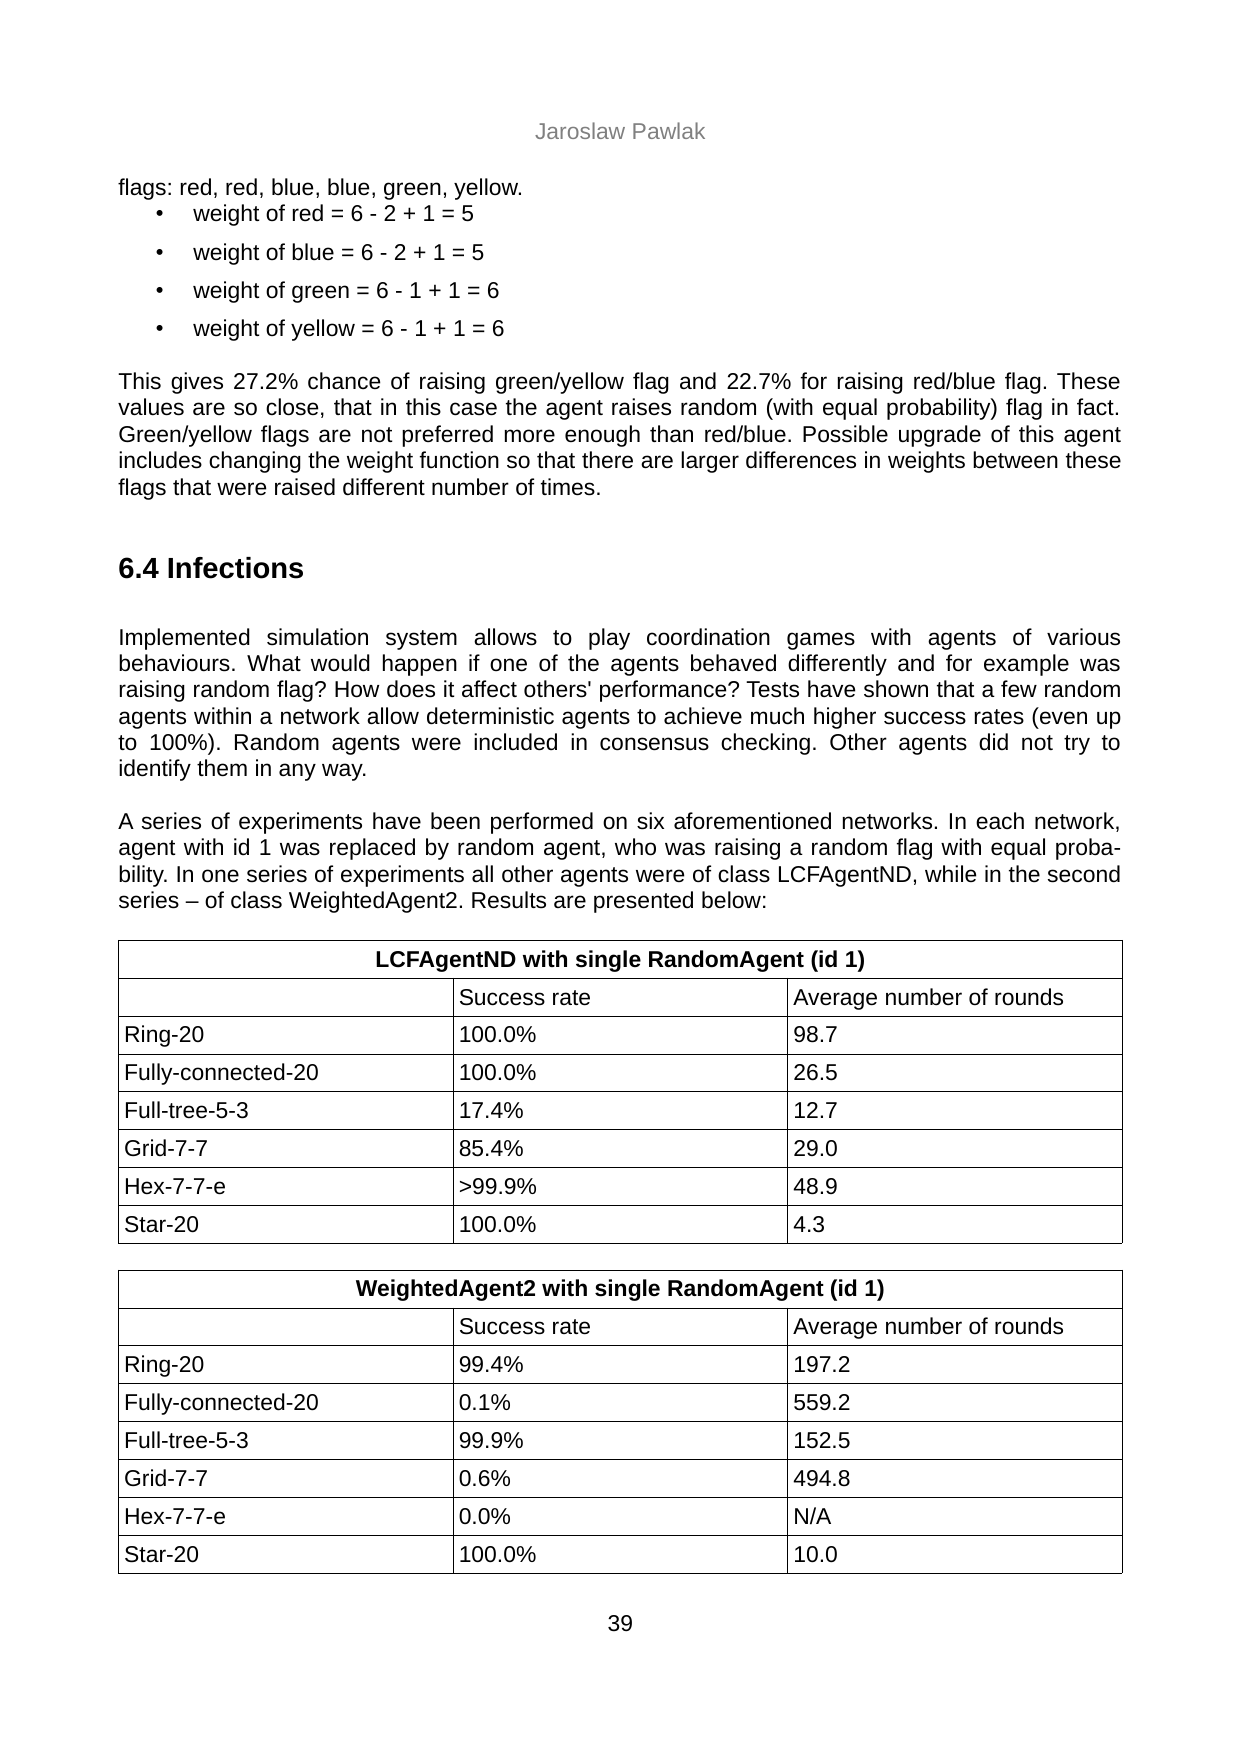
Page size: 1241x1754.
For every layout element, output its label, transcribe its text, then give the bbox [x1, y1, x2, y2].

table_cell Full-tree-5-3 [119, 1092, 453, 1129]
table_cell 0.1% [454, 1384, 787, 1421]
table_cell [119, 1309, 453, 1345]
table_cell Star-20 [119, 1206, 453, 1243]
text Implemented simulation system allows to play coordination games with agents of various behaviours. What would happen if one of the agents behaved differently and for example was raising random flag? How does it affect others' performance? Tests have shown that a few random agents within a network allow deterministic agents to achieve much higher success rates (even up to 100%). Random agents were included in consensus checking. Other agents did not try to identify them in any way. [118, 623, 1122, 782]
table_cell 17.4% [454, 1092, 787, 1129]
table_cell 12.7 [788, 1092, 1122, 1129]
table_cell Grid-7-7 [119, 1130, 453, 1167]
list weight of green = 6 - 1 + 1 = 6 [156, 277, 1122, 303]
table_cell 85.4% [454, 1130, 787, 1167]
table_header WeightedAgent2 with single RandomAgent (id 1) [119, 1271, 1122, 1307]
table_cell 559.2 [788, 1384, 1122, 1421]
table_cell [119, 979, 453, 1016]
table_cell Ring-20 [119, 1017, 453, 1053]
table_cell Success rate [454, 1309, 787, 1345]
list weight of red = 6 - 2 + 1 = 5 [156, 200, 1122, 227]
table_cell 4.3 [788, 1206, 1122, 1243]
table_cell 152.5 [788, 1422, 1122, 1459]
list weight of blue = 6 - 2 + 1 = 5 [156, 239, 1122, 265]
text This gives 27.2% chance of raising green/yellow flag and 22.7% for raising red/blue flag. These values are so close, that in this case the agent raises random (with equal probability) flag in fact. Green/yellow flags are not preferred more enough than red/blue. Possible upgrade of this agent includes changing the weight function so that there are larger differences in weights between these flags that were raised different number of times. [118, 368, 1122, 500]
table_cell 100.0% [454, 1536, 787, 1573]
table_cell Grid-7-7 [119, 1460, 453, 1497]
table_cell Hex-7-7-e [119, 1498, 453, 1535]
table_cell 494.8 [788, 1460, 1122, 1497]
table_cell 0.0% [454, 1498, 787, 1535]
table_cell Fully-connected-20 [119, 1384, 453, 1421]
text flags: red, red, blue, blue, green, yellow. [118, 174, 1122, 200]
table_cell 10.0 [788, 1536, 1122, 1573]
table_cell 100.0% [454, 1055, 787, 1091]
table_cell 100.0% [454, 1206, 787, 1243]
table_cell 29.0 [788, 1130, 1122, 1167]
table_cell 100.0% [454, 1017, 787, 1053]
table_cell Success rate [454, 979, 787, 1016]
table_cell Average number of rounds [788, 1309, 1122, 1345]
table_cell N/A [788, 1498, 1122, 1535]
table_cell 99.9% [454, 1422, 787, 1459]
table_cell Average number of rounds [788, 979, 1122, 1016]
table_cell 26.5 [788, 1055, 1122, 1091]
table_cell 197.2 [788, 1346, 1122, 1383]
table_cell Ring-20 [119, 1346, 453, 1383]
table_cell >99.9% [454, 1168, 787, 1205]
table_cell Hex-7-7-e [119, 1168, 453, 1205]
list weight of yellow = 6 - 1 + 1 = 6 [156, 315, 1122, 342]
table_cell Fully-connected-20 [119, 1055, 453, 1091]
table_cell 99.4% [454, 1346, 787, 1383]
table_cell 0.6% [454, 1460, 787, 1497]
subtitle 6.4 Infections [118, 551, 1122, 585]
text A series of experiments have been performed on six aforementioned networks. In each network, agent with id 1 was replaced by random agent, who was raising a random flag with equal proba-bility. In one series of experiments all other agents were of class LCFAgentND, while in the second series – of class WeightedAgent2. Results are presented below: [118, 808, 1122, 913]
table_cell Full-tree-5-3 [119, 1422, 453, 1459]
table_cell 98.7 [788, 1017, 1122, 1053]
table_header LCFAgentND with single RandomAgent (id 1) [119, 941, 1122, 978]
table_cell Star-20 [119, 1536, 453, 1573]
table_cell 48.9 [788, 1168, 1122, 1205]
